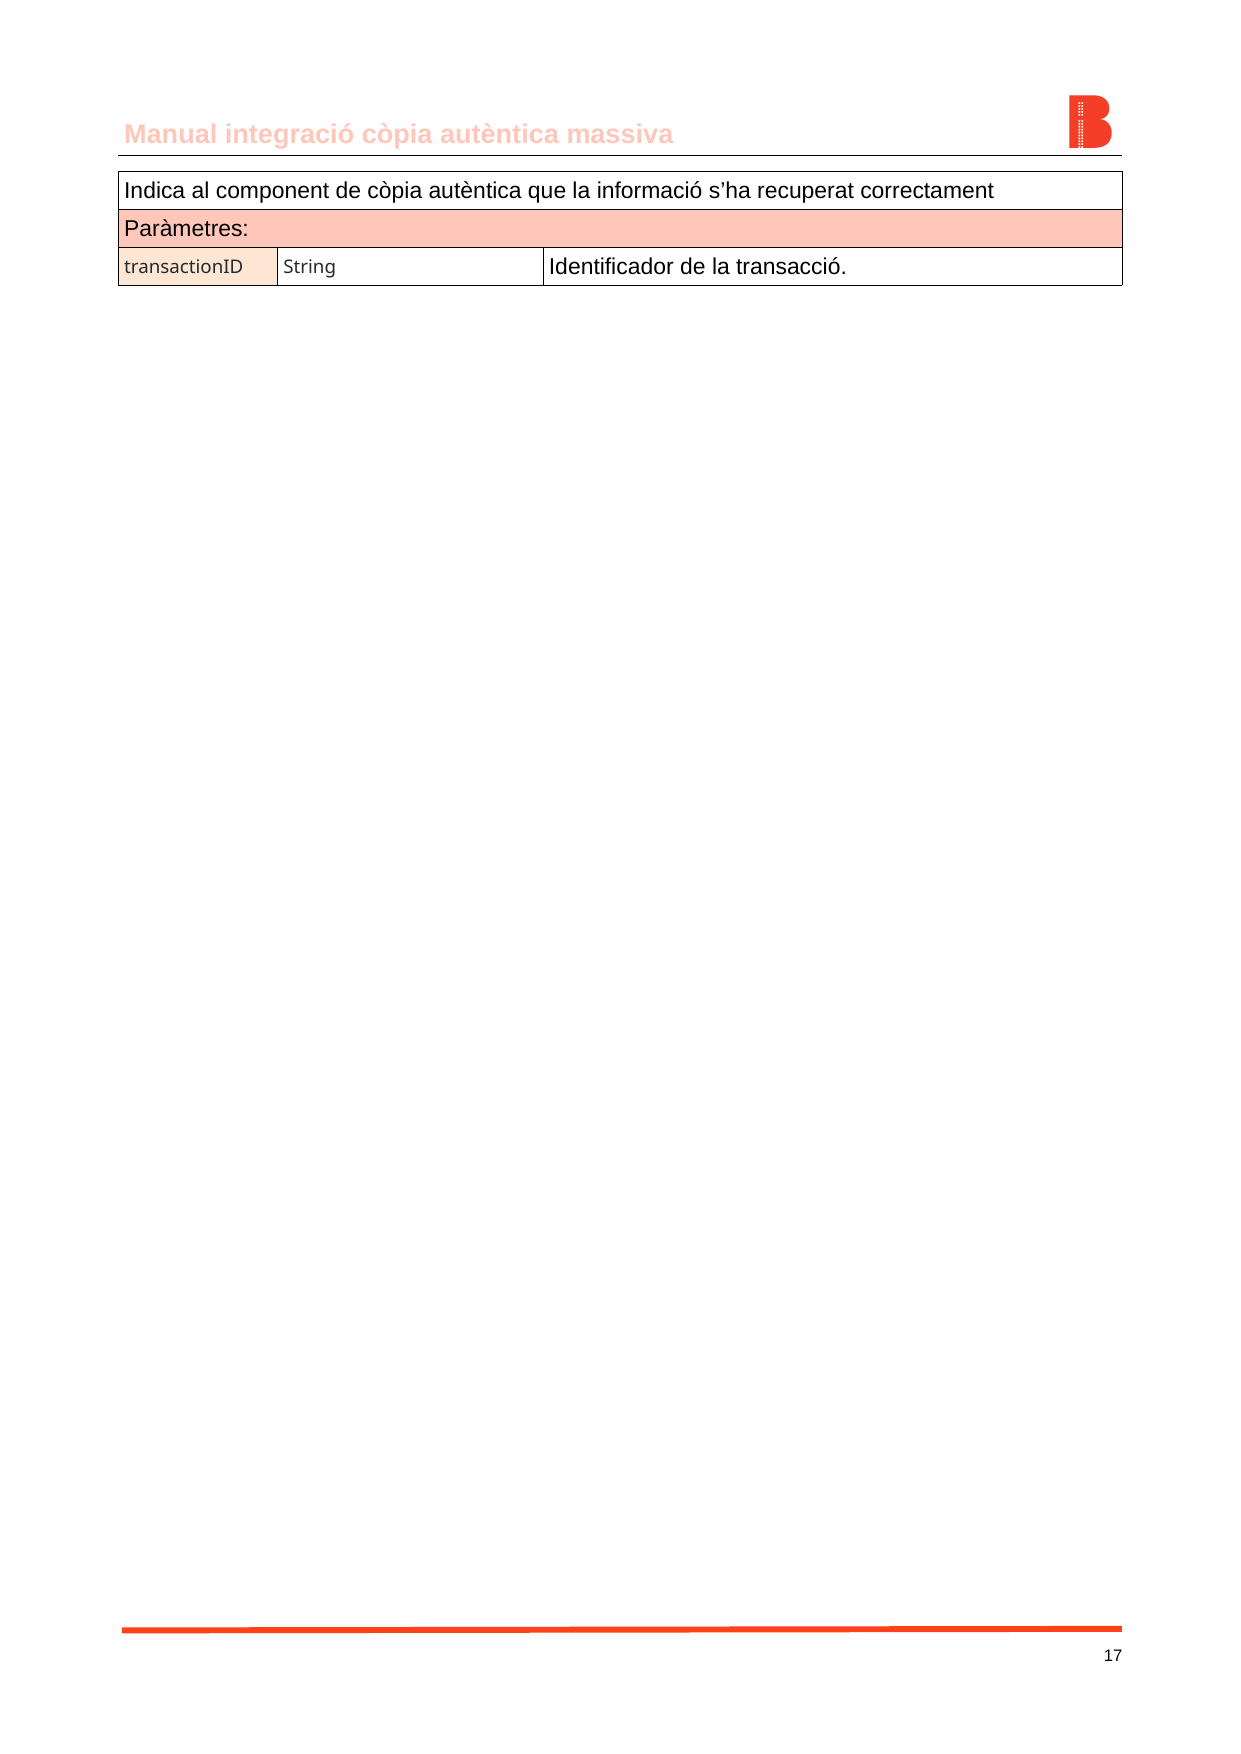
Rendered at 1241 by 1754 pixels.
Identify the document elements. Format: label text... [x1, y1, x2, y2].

table_cell transactionID [119, 248, 277, 285]
picture [1063, 94, 1117, 150]
table_cell Paràmetres: [119, 210, 1122, 247]
table_cell Indica al component de còpia autèntica que la informació s’ha recuperat correctament [119, 172, 1122, 209]
table_cell Identificador de la transacció. [544, 248, 1122, 285]
table_cell String [278, 248, 543, 285]
